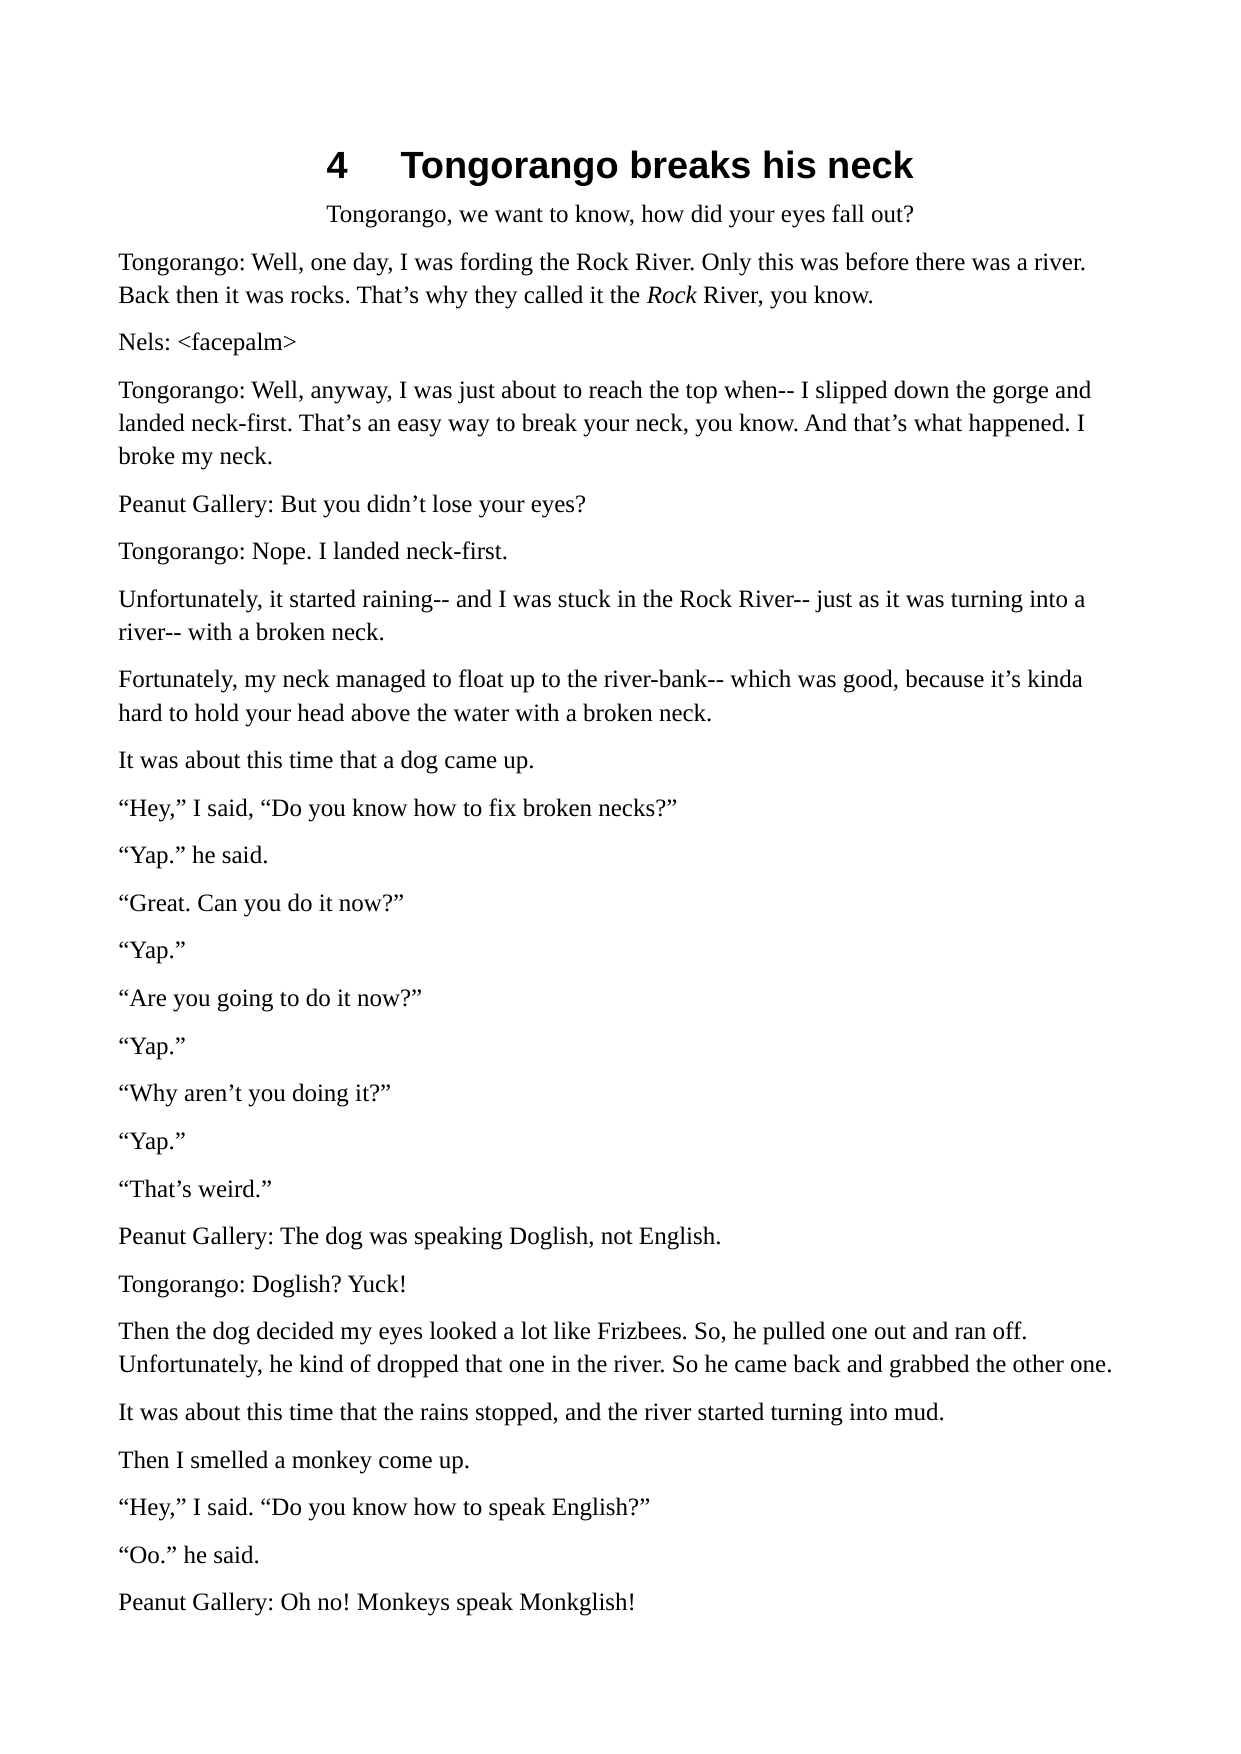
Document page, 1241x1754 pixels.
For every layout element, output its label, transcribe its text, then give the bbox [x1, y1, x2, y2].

text “Hey,” I said, “Do you know how to fix broken necks?” [118, 793, 1122, 822]
text “Why aren’t you doing it?” [118, 1078, 1122, 1107]
text Nels: <facepalm> [118, 327, 1122, 356]
text It was about this time that a dog came up. [118, 745, 1122, 774]
text Peanut Gallery: The dog was speaking Doglish, not English. [118, 1221, 1122, 1250]
text Tongorango: Well, anyway, I was just about to reach the top when-- I slipped down the gorge and landed neck-first. That’s an easy way to break your neck, you know. And that’s what happened. I broke my neck. [118, 375, 1122, 470]
text “That’s weird.” [118, 1174, 1122, 1202]
text Then the dog decided my eyes looked a lot like Frizbees. So, he pulled one out and ran off. Unfortunately, he kind of dropped that one in the river. So he came back and grabbed the other one. [118, 1316, 1122, 1378]
text Then I smelled a monkey come up. [118, 1445, 1122, 1473]
subtitle Tongorango breaks his neck [118, 143, 1122, 187]
text Tongorango: Well, one day, I was fording the Rock River. Only this was before there was a river. Back then it was rocks. That’s why they called it the Rock River, you know. [118, 247, 1122, 309]
text “Yap.” [118, 1126, 1122, 1155]
text Peanut Gallery: But you didn’t lose your eyes? [118, 489, 1122, 517]
text “Hey,” I said. “Do you know how to speak English?” [118, 1492, 1122, 1521]
text Fortunately, my neck managed to float up to the river-bank-- which was good, because it’s kinda hard to hold your head above the water with a broken neck. [118, 664, 1122, 726]
text “Yap.” [118, 1031, 1122, 1059]
text “Oo.” he said. [118, 1540, 1122, 1569]
text Unfortunately, it started raining-- and I was stuck in the Rock River-- just as it was turning into a river-- with a broken neck. [118, 584, 1122, 646]
text Tongorango: Nope. I landed neck-first. [118, 536, 1122, 565]
text Tongorango: Doglish? Yuck! [118, 1269, 1122, 1298]
text Peanut Gallery: Oh no! Monkeys speak Monkglish! [118, 1587, 1122, 1616]
text “Yap.” [118, 936, 1122, 964]
text “Are you going to do it now?” [118, 983, 1122, 1012]
text It was about this time that the rains stopped, and the river started turning into mud. [118, 1397, 1122, 1426]
text Tongorango, we want to know, how did your eyes fall out? [118, 199, 1122, 228]
text “Great. Can you do it now?” [118, 888, 1122, 917]
text “Yap.” he said. [118, 840, 1122, 869]
